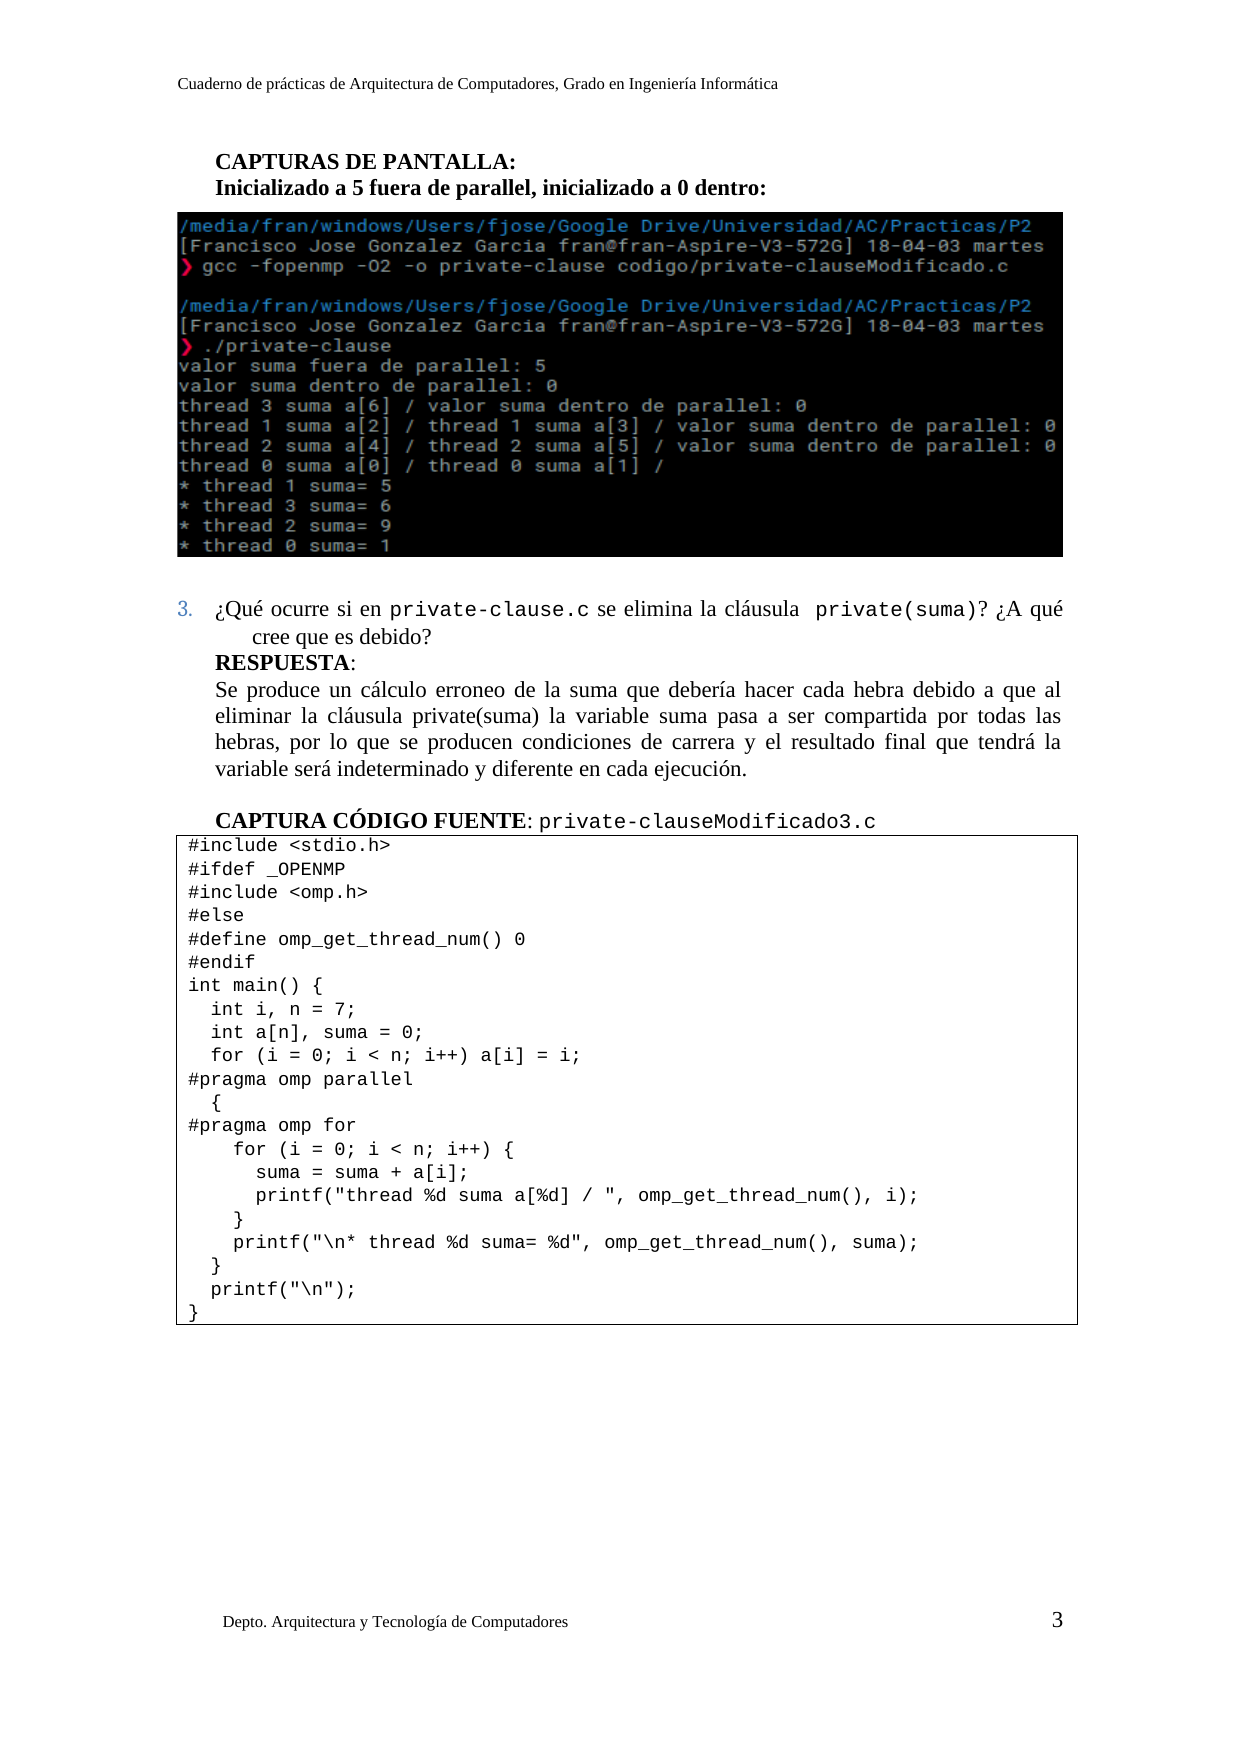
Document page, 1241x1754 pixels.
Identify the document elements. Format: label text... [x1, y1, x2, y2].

table_header #include <stdio.h> #ifdef _OPENMP #include <omp.h> #else #define omp_get_thread_num() 0 #endif int main() { int i, n = 7; int a[n], suma = 0; for (i = 0; i < n; i++) a[i] = i; #pragma omp parallel { #pragma omp for for (i = 0; i < n; i++) { suma = suma + a[i]; printf("thread %d suma a[%d] / ", omp_get_thread_num(), i); } printf("\n* thread %d suma= %d", omp_get_thread_num(), suma); } printf("\n"); } [177, 836, 1077, 1324]
text RESPUESTA: [215, 649, 1063, 676]
picture [177, 212, 1063, 557]
text Se produce un cálculo erroneo de la suma que debería hacer cada hebra debido a que al eliminar la cláusula private(suma) la variable suma pasa a ser compartida por todas las hebras, por lo que se producen condiciones de carrera y el resultado final que tendrá la variable será indeterminado y diferente en cada ejecución. [215, 676, 1063, 781]
list ¿Qué ocurre si en private-clause.c se elimina la cláusula private(suma)? ¿A qué cree que es debido? [177, 595, 1063, 649]
text CAPTURA CÓDIGO FUENTE: private-clauseModificado3.c [215, 807, 1063, 835]
text CAPTURAS DE PANTALLA: [215, 148, 1063, 174]
text Inicializado a 5 fuera de parallel, inicializado a 0 dentro: [215, 174, 1063, 200]
